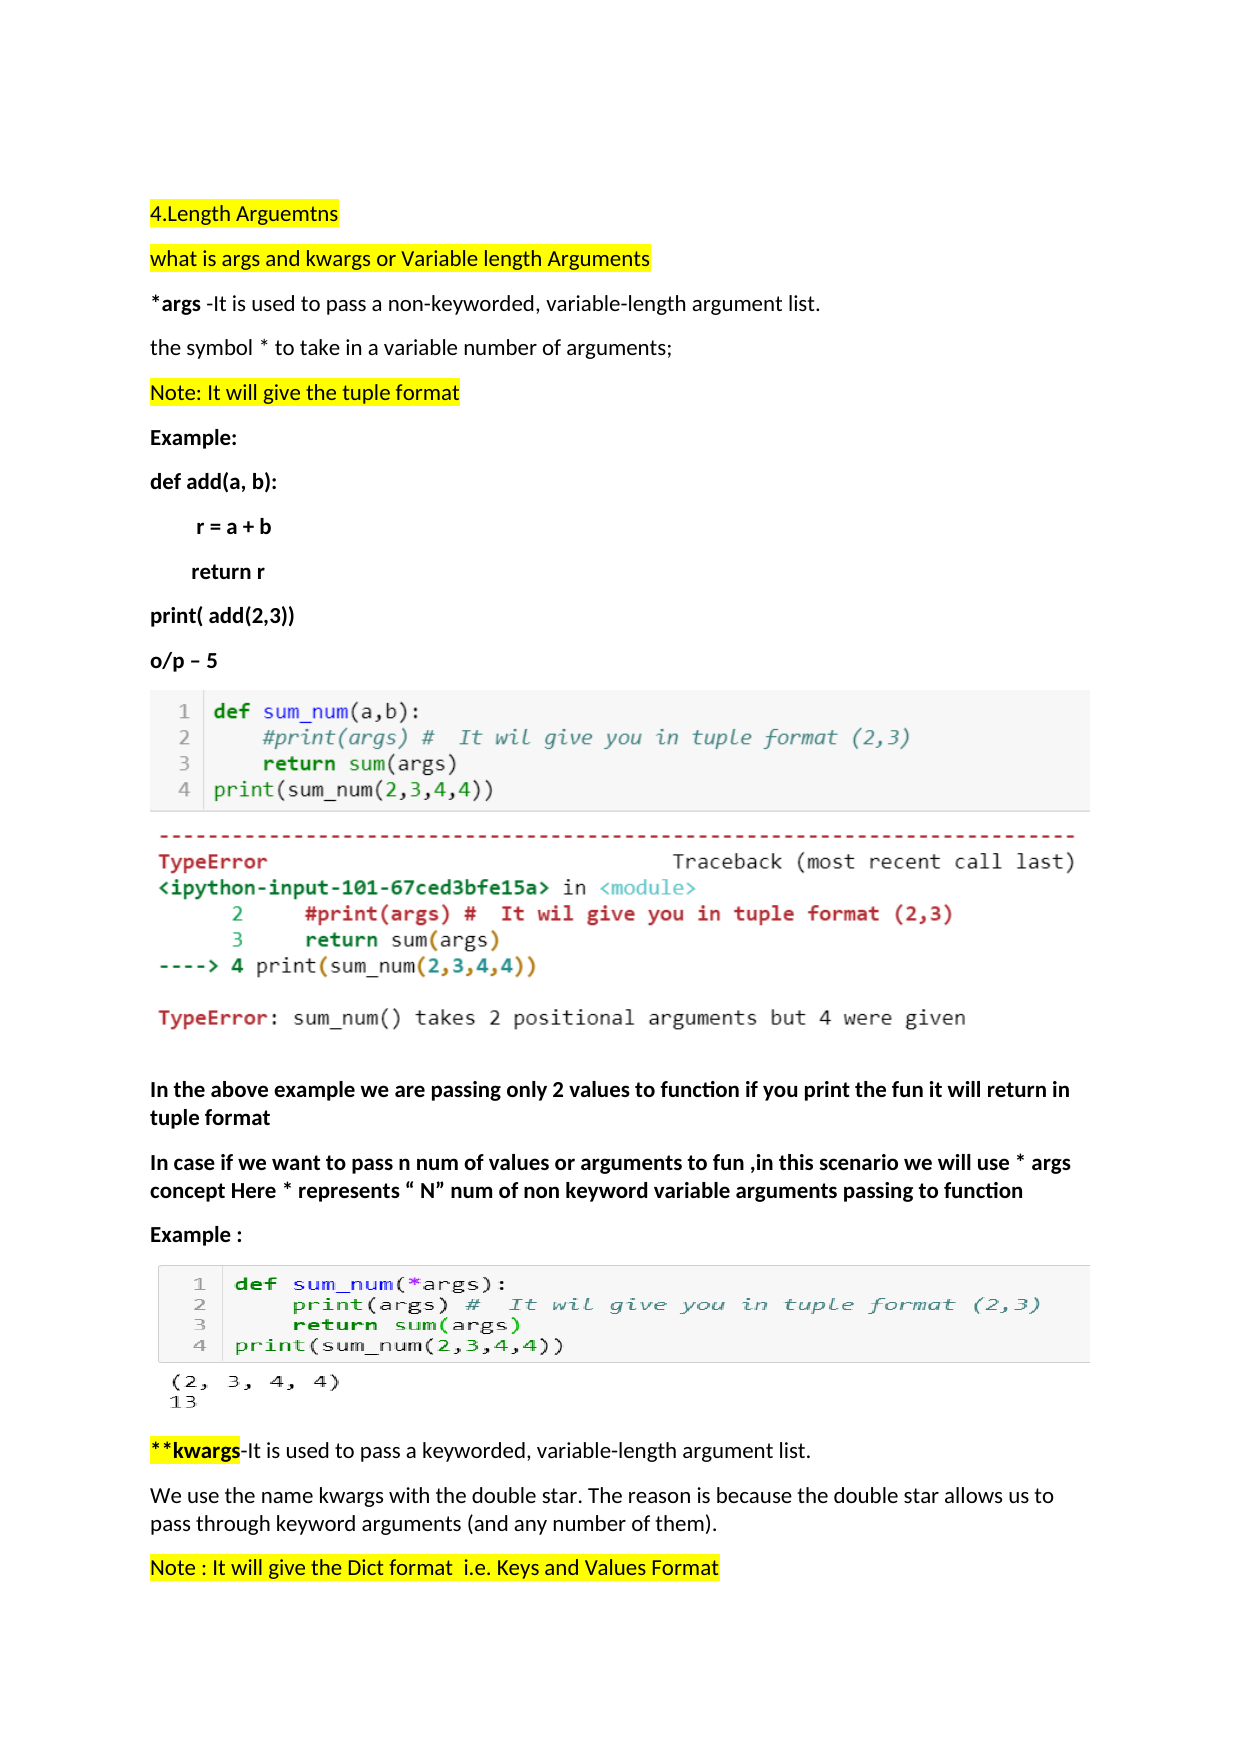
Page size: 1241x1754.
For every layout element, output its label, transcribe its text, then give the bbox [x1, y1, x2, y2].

text In case if we want to pass n num of values or arguments to fun ,in this scenario we will use * args concept Here * represents “ N” num of non keyword variable arguments passing to function [150, 1148, 1090, 1204]
text def add(a, b): [150, 467, 1090, 495]
text *args -It is used to pass a non-keyworded, variable-length argument list. [150, 289, 1090, 317]
text Note: It will give the tuple format [150, 378, 1090, 406]
text 4.Length Arguemtns [150, 199, 1090, 227]
text r = a + b [150, 512, 1090, 540]
text the symbol * to take in a variable number of arguments; [150, 333, 1090, 361]
text Note : It will give the Dict format i.e. Keys and Values Format [150, 1553, 1090, 1581]
text what is args and kwargs or Variable length Arguments [150, 244, 1090, 272]
text o/p – 5 [150, 646, 1090, 674]
text We use the name kwargs with the double star. The reason is because the double star allows us to pass through keyword arguments (and any number of them). [150, 1481, 1090, 1537]
text return r [150, 557, 1090, 585]
text Example: [150, 423, 1090, 451]
text print( add(2,3)) [150, 601, 1090, 629]
text In the above example we are passing only 2 values to function if you print the fun it will return in tuple format [150, 1075, 1090, 1131]
text Example : [150, 1221, 1090, 1248]
text **kwargs-It is used to pass a keyworded, variable-length argument list. [150, 1436, 1090, 1464]
